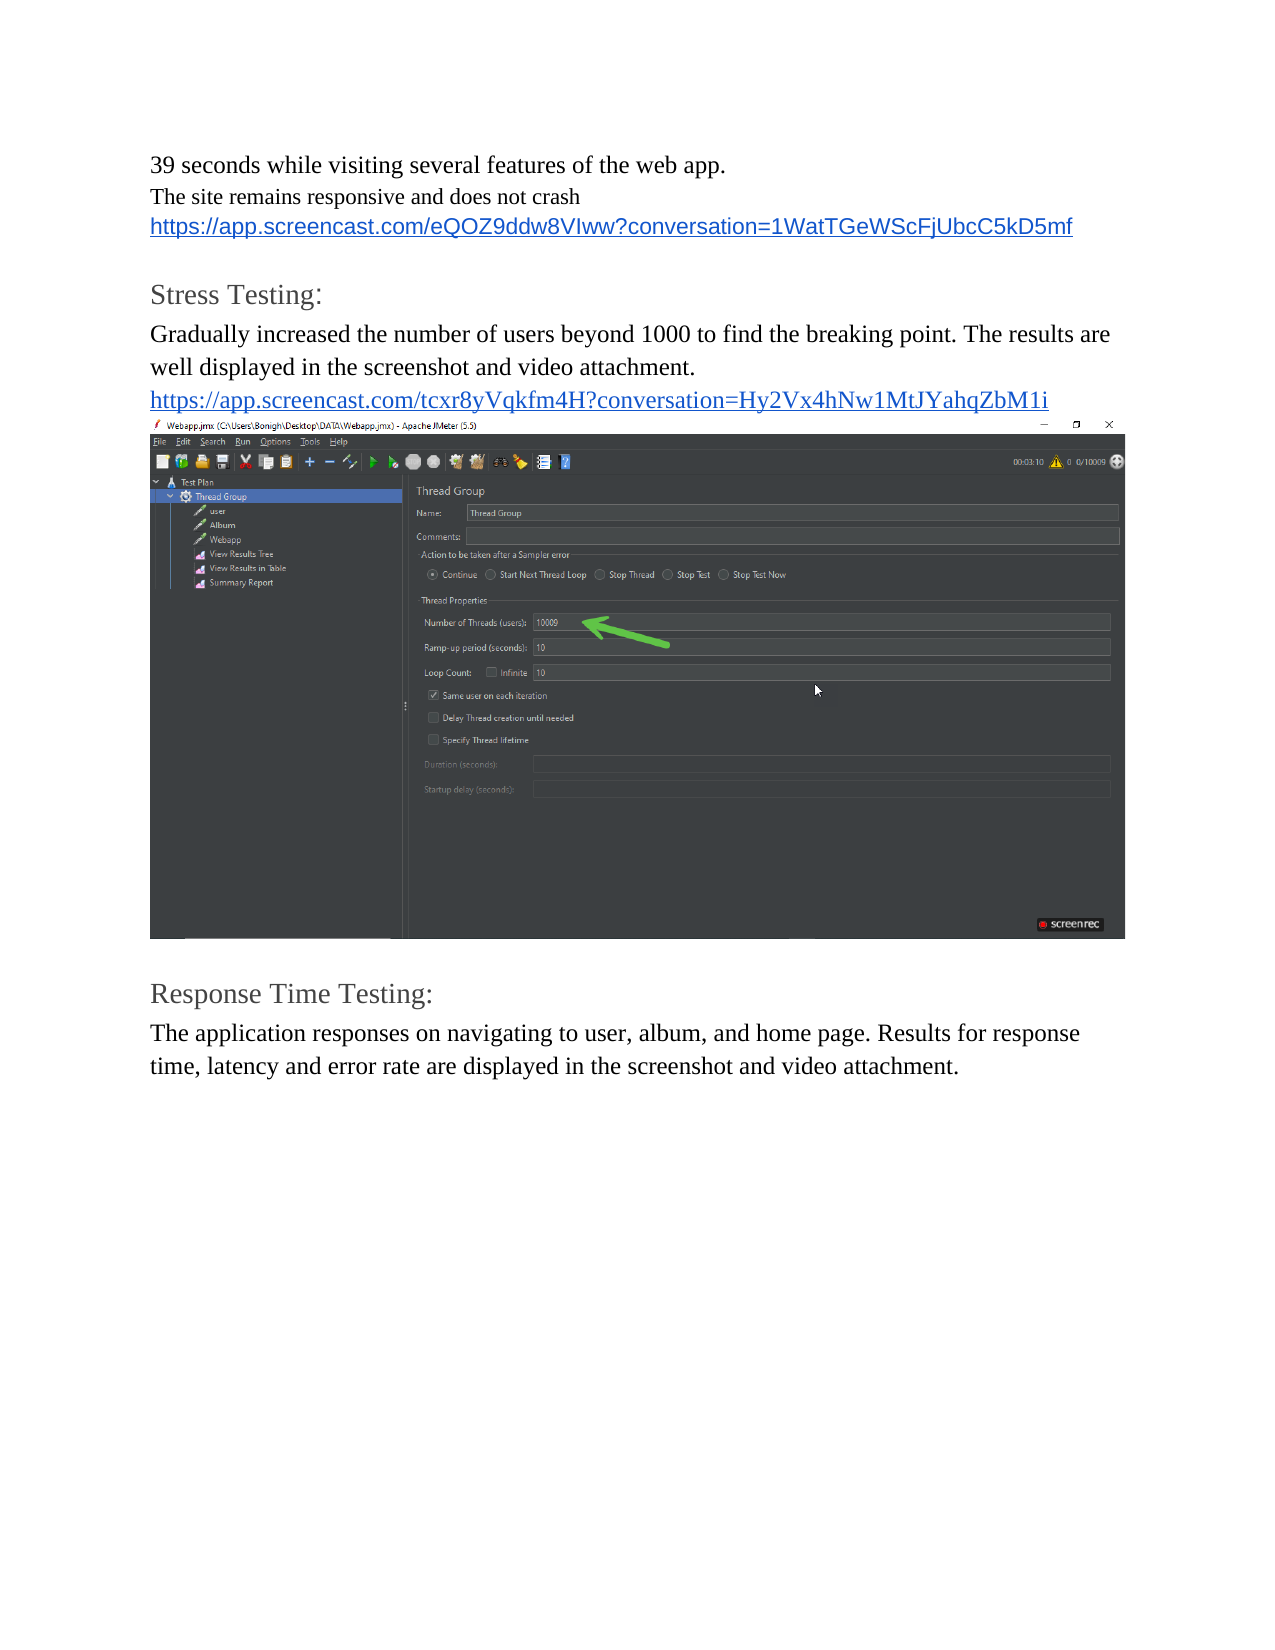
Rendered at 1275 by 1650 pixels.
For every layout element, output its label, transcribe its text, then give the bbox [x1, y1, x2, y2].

picture [150, 417, 1125, 939]
subtitle Stress Testing: [150, 277, 1125, 310]
text https://app.screencast.com/tcxr8yVqkfm4H?conversation=Hy2Vx4hNw1MtJYahqZbM1i [150, 385, 1125, 413]
text The site remains responsive and does not crash [150, 183, 1125, 209]
subtitle Response Time Testing: [150, 976, 1125, 1009]
text https://app.screencast.com/eQOZ9ddw8VIww?conversation=1WatTGeWScFjUbcC5kD5mf [150, 213, 1125, 239]
text Gradually increased the number of users beyond 1000 to find the breaking point. The results are well displayed in the screenshot and video attachment. [150, 319, 1125, 381]
text The application responses on navigating to user, album, and home page. Results for response time, latency and error rate are displayed in the screenshot and video attachment. [150, 1018, 1125, 1079]
text 39 seconds while visiting several features of the web app. [150, 150, 1125, 179]
